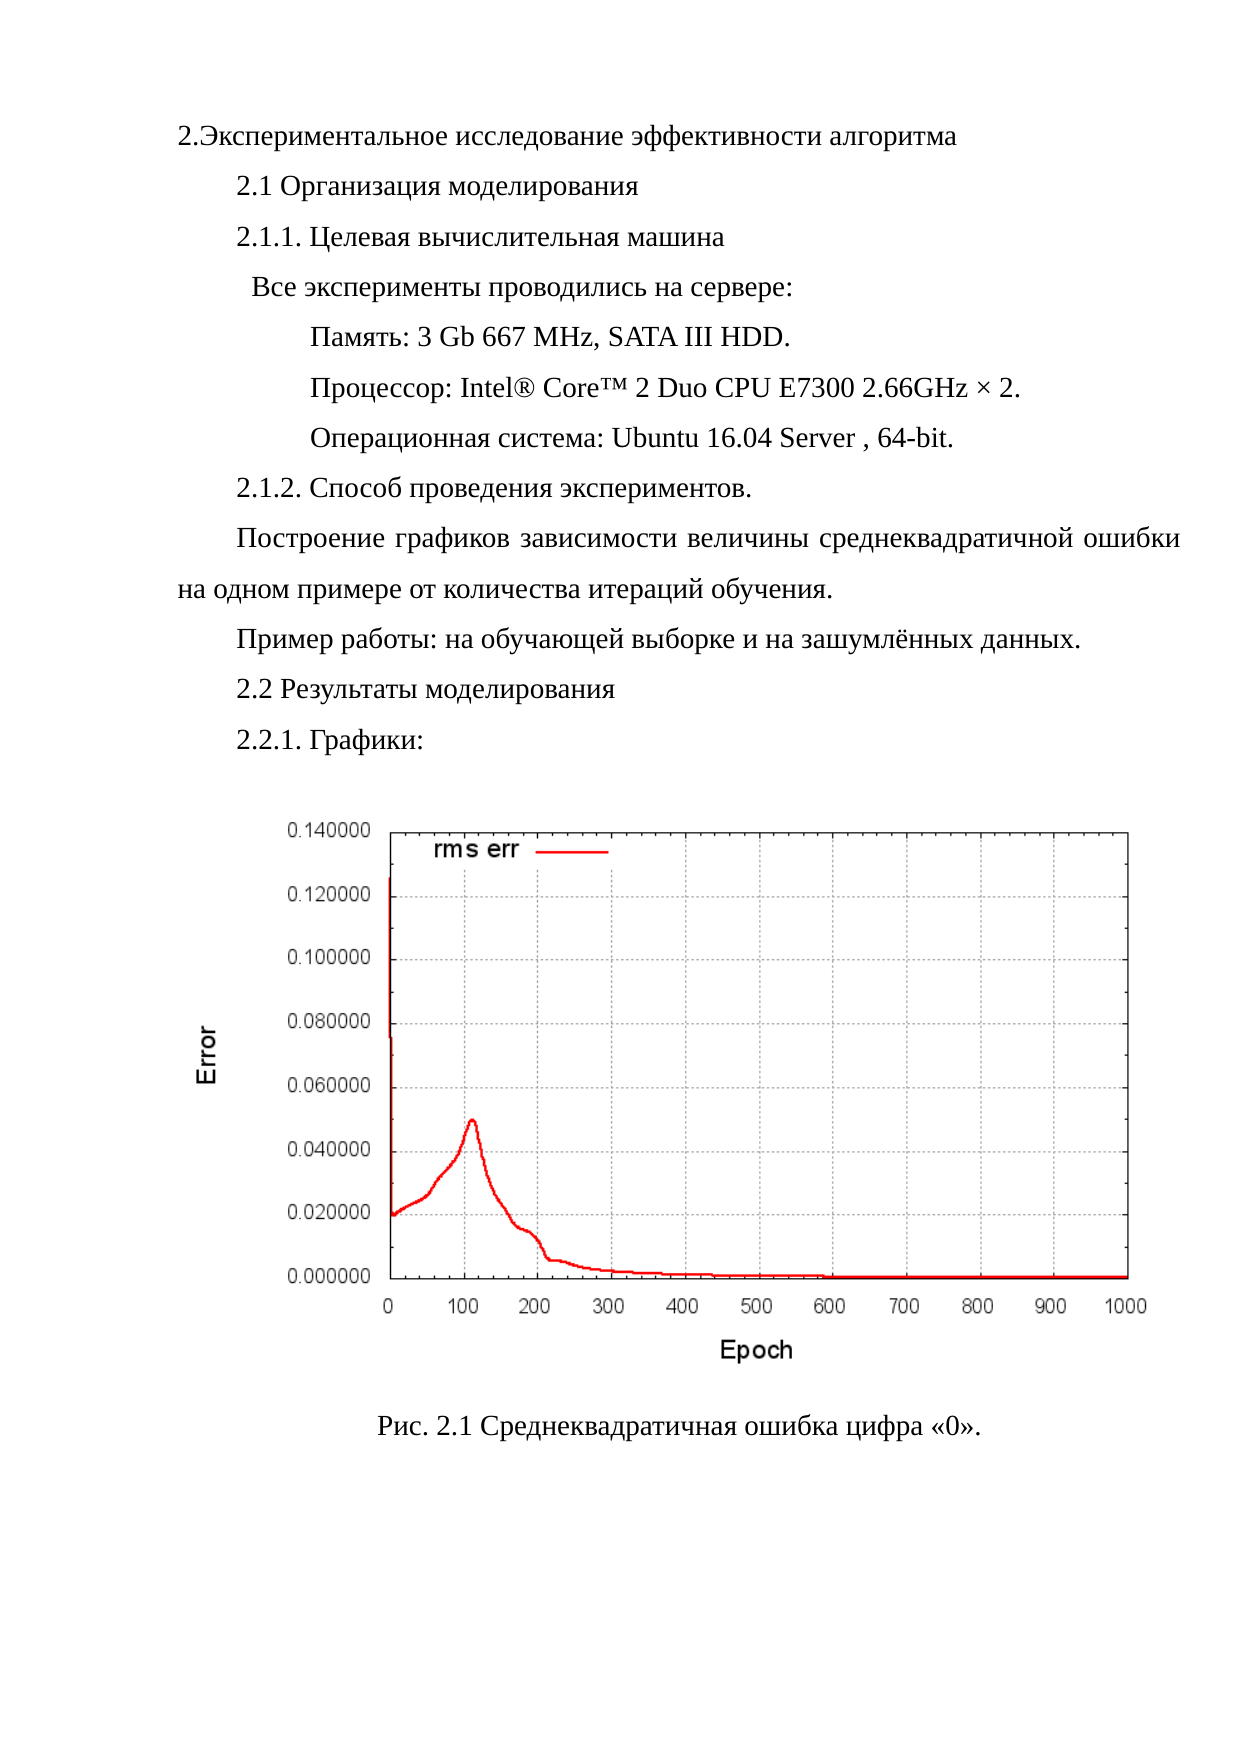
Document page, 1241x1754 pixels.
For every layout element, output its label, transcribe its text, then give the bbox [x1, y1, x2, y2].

text Построение графиков зависимости величины среднеквадратичной ошибки на одном примере от количества итераций обучения. [177, 521, 1181, 604]
text Пример работы: на обучающей выборке и на зашумлённых данных. [177, 621, 1181, 655]
text 2.Экспериментальное исследование эффективности алгоритма [177, 118, 1181, 152]
text Операционная система: Ubuntu 16.04 Server , 64-bit. [251, 420, 1181, 453]
text 2.1 Организация моделирования [177, 168, 1181, 202]
text Рис. 2.1 Среднеквадратичная ошибка цифра «0». [177, 772, 1181, 1442]
text 2.1.1. Целевая вычислительная машина [177, 219, 1181, 252]
text Все эксперименты проводились на сервере: [177, 269, 1181, 303]
text 2.1.2. Способ проведения экспериментов. [177, 470, 1181, 504]
text 2.2 Результаты моделирования [177, 672, 1181, 705]
text 2.2.1. Графики: [177, 722, 1181, 755]
picture [189, 772, 1194, 1375]
text Память: 3 Gb 667 MHz, SATA III HDD. [251, 319, 1181, 353]
text Процессор: Intel® Core™ 2 Duo CPU E7300 2.66GHz × 2. [251, 370, 1181, 403]
